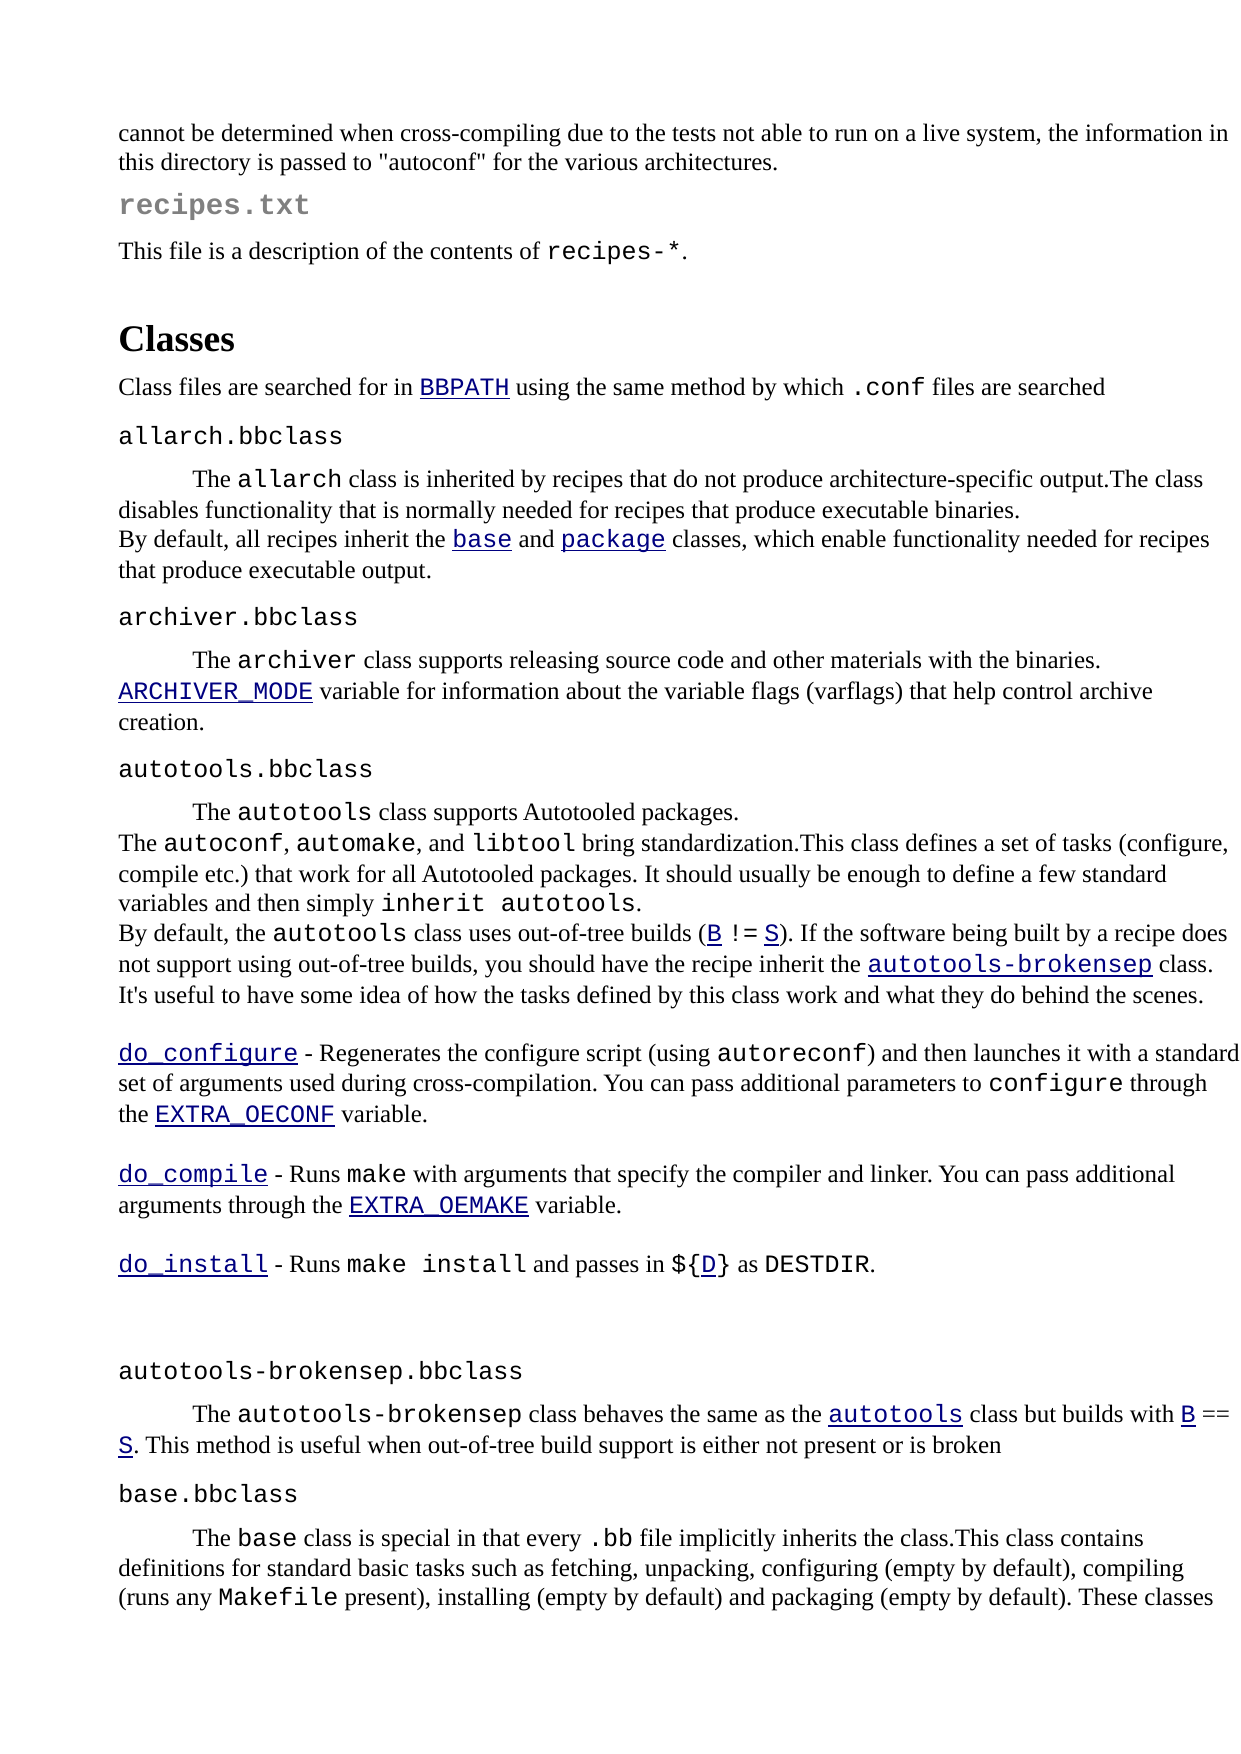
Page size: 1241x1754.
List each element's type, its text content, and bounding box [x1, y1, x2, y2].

text By default, the autotools class uses out-of-tree builds (B != S). If the software being built by a recipe does not support using out-of-tree builds, you should have the recipe inherit the autotools-brokensep class. [118, 918, 1240, 980]
text This file is a description of the contents of recipes-*. [118, 236, 1240, 267]
subtitle autotools.bbclass [118, 756, 1240, 785]
text The autoconf, automake, and libtool bring standardization.This class defines a set of tasks (configure, compile etc.) that work for all Autotooled packages. It should usually be enough to define a few standard variables and then simply inherit autotools. [118, 828, 1240, 918]
subtitle autotools-brokensep.bbclass [118, 1358, 1240, 1387]
text The autotools class supports Autotooled packages. [118, 797, 1240, 828]
text cannot be determined when cross-compiling due to the tests not able to run on a live system, the information in this directory is passed to "autoconf" for the various architectures. [118, 118, 1240, 176]
subtitle base.bbclass [118, 1482, 1240, 1510]
text It's useful to have some idea of how the tasks defined by this class work and what they do behind the scenes. [118, 980, 1240, 1009]
text do_install - Runs make install and passes in ${D} as DESTDIR. [118, 1249, 1240, 1280]
text Class files are searched for in BBPATH using the same method by which .conf files are searched [118, 372, 1240, 403]
subtitle recipes.txt [118, 190, 1240, 223]
text do_configure - Regenerates the configure script (using autoreconf) and then launches it with a standard set of arguments used during cross-compilation. You can pass additional parameters to configure through the EXTRA_OECONF variable. [118, 1038, 1240, 1130]
text The autotools-brokensep class behaves the same as the autotools class but builds with B == S. This method is useful when out-of-tree build support is either not present or is broken [118, 1399, 1240, 1461]
subtitle Classes [118, 316, 1240, 359]
subtitle allarch.bbclass [118, 423, 1240, 452]
subtitle archiver.bbclass [118, 604, 1240, 633]
text By default, all recipes inherit the base and package classes, which enable functionality needed for recipes that produce executable output. [118, 524, 1240, 583]
text The allarch class is inherited by recipes that do not produce architecture-specific output.The class disables functionality that is normally needed for recipes that produce executable binaries. [118, 464, 1240, 524]
text do_compile - Runs make with arguments that specify the compiler and linker. You can pass additional arguments through the EXTRA_OEMAKE variable. [118, 1159, 1240, 1221]
text The archiver class supports releasing source code and other materials with the binaries. ARCHIVER_MODE variable for information about the variable flags (varflags) that help control archive creation. [118, 645, 1240, 736]
text The base class is special in that every .bb file implicitly inherits the class.This class contains definitions for standard basic tasks such as fetching, unpacking, configuring (empty by default), compiling (runs any Makefile present), installing (empty by default) and packaging (empty by default). These classes [118, 1523, 1240, 1613]
